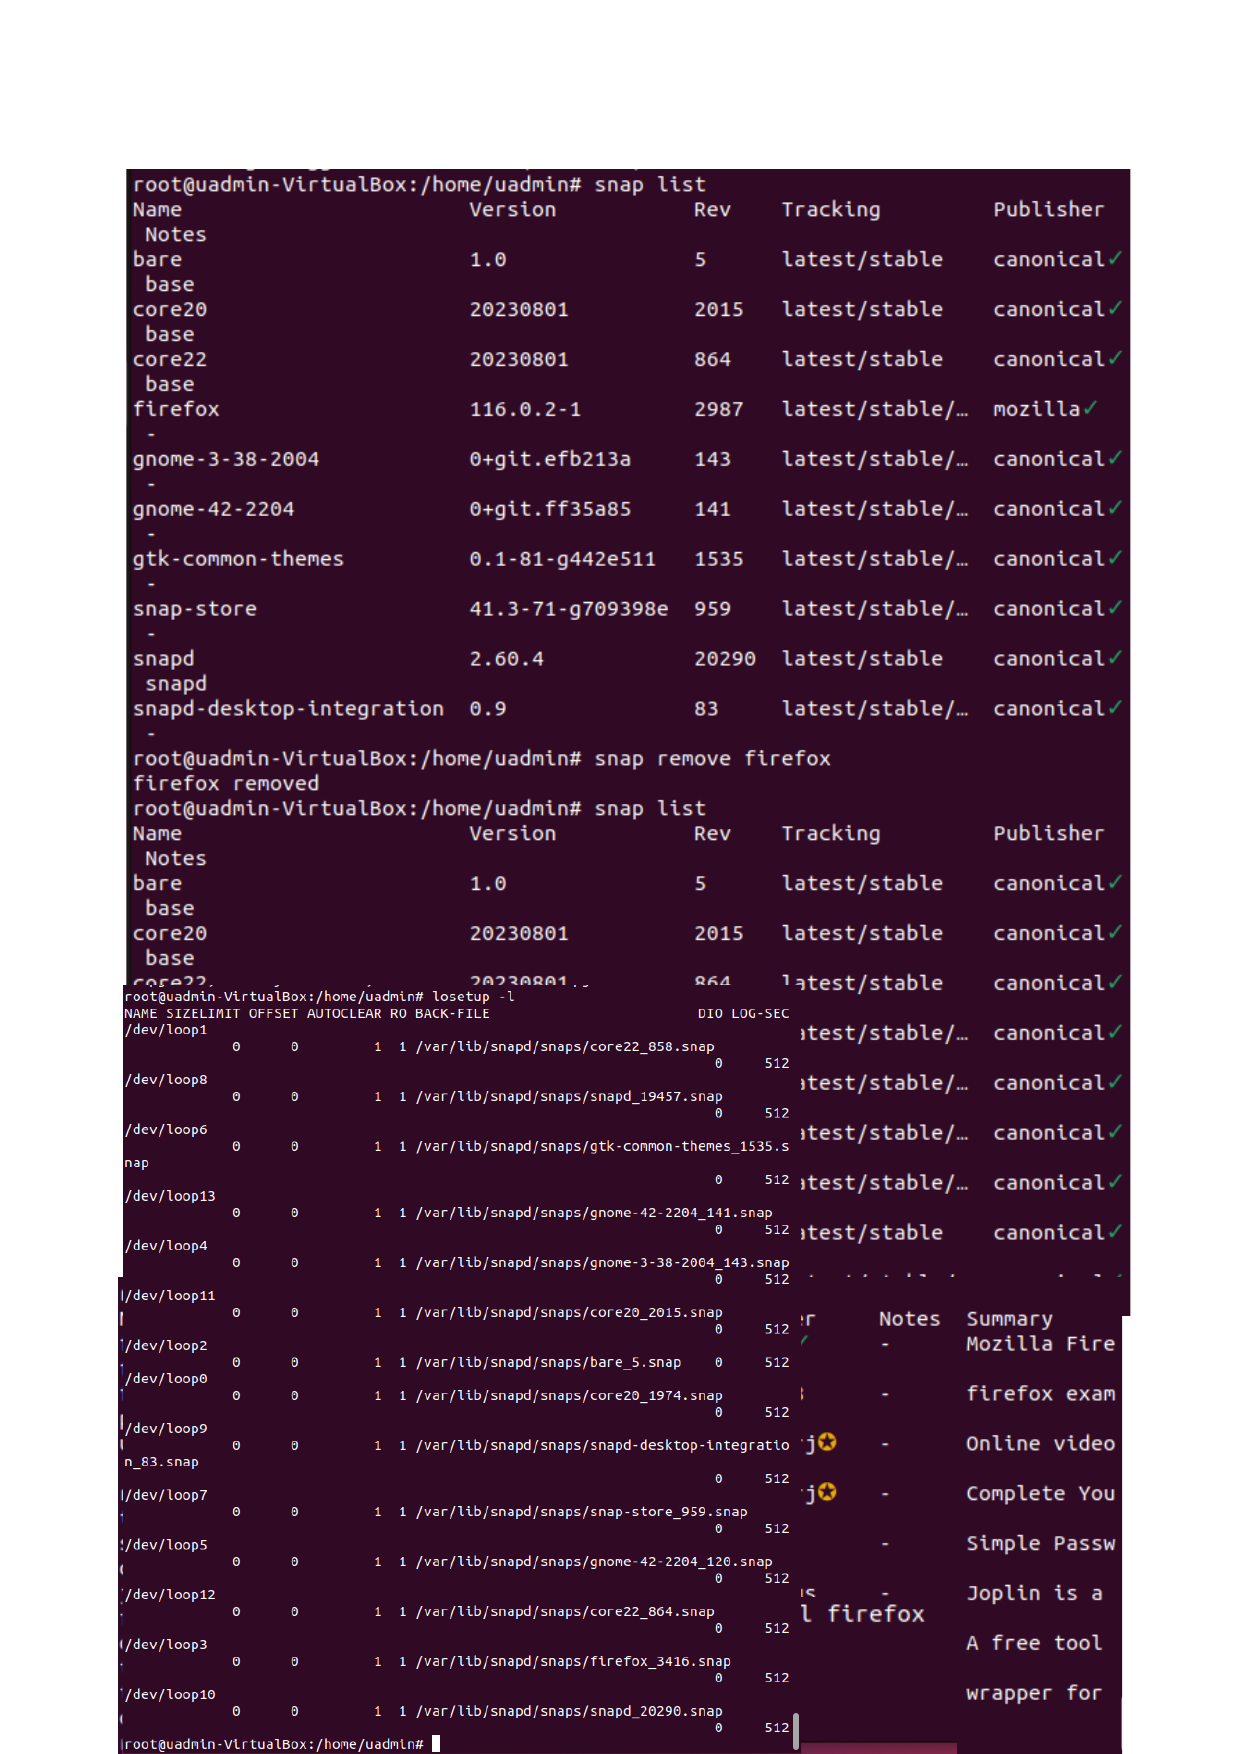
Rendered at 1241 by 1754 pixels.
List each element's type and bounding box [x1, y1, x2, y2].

picture [118, 169, 1131, 1754]
